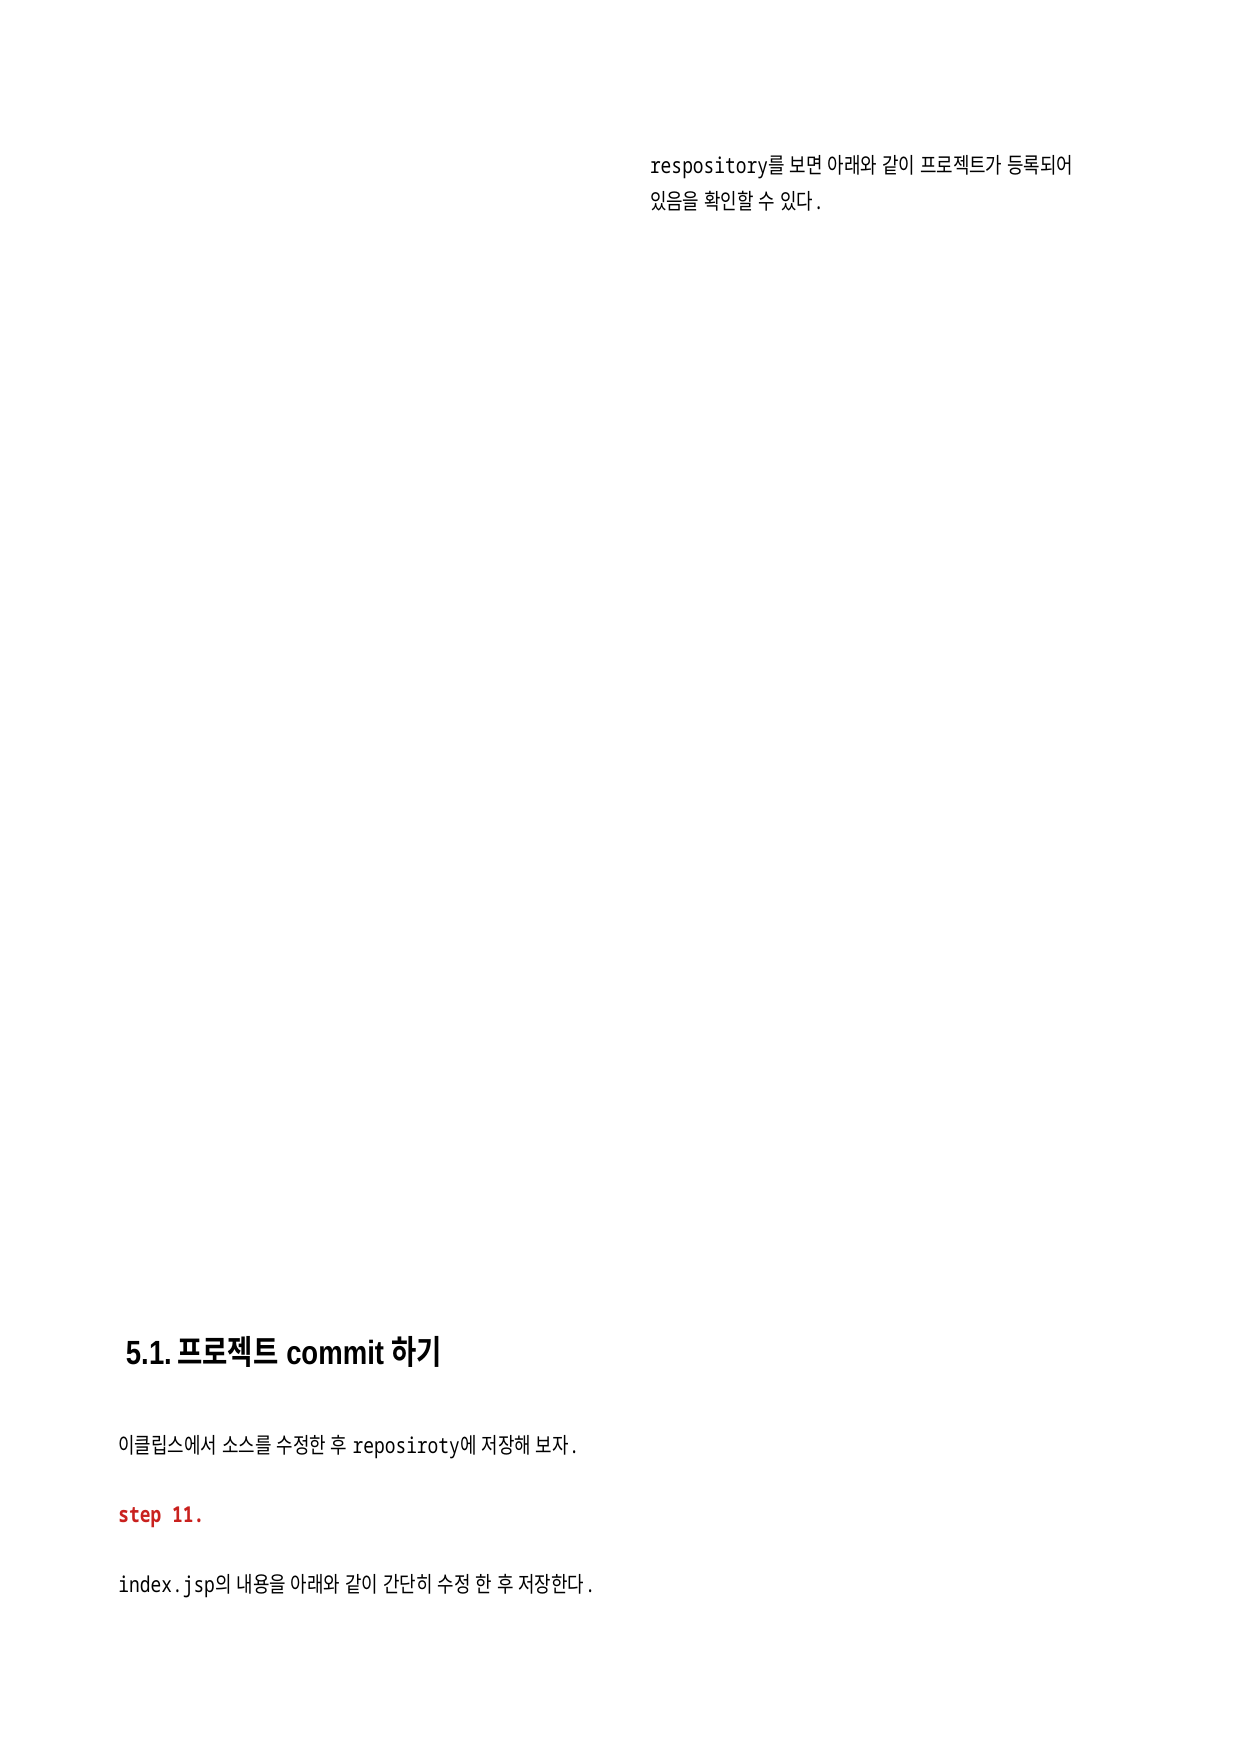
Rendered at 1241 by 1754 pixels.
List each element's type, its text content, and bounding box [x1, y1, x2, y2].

table_cell respository를 보면 아래와 같이 프로젝트가 등록되어 있음을 확인할 수 있다. [620, 118, 1122, 246]
text step 11. [118, 1498, 1122, 1528]
text index.jsp의 내용을 아래와 같이 간단히 수정 한 후 저장한다. [118, 1567, 1122, 1599]
subtitle 프로젝트 commit 하기 [118, 1326, 1122, 1374]
text 이클립스에서 소스를 수정한 후 reposiroty에 저장해 보자. [118, 1428, 1122, 1460]
table_cell [118, 118, 620, 246]
